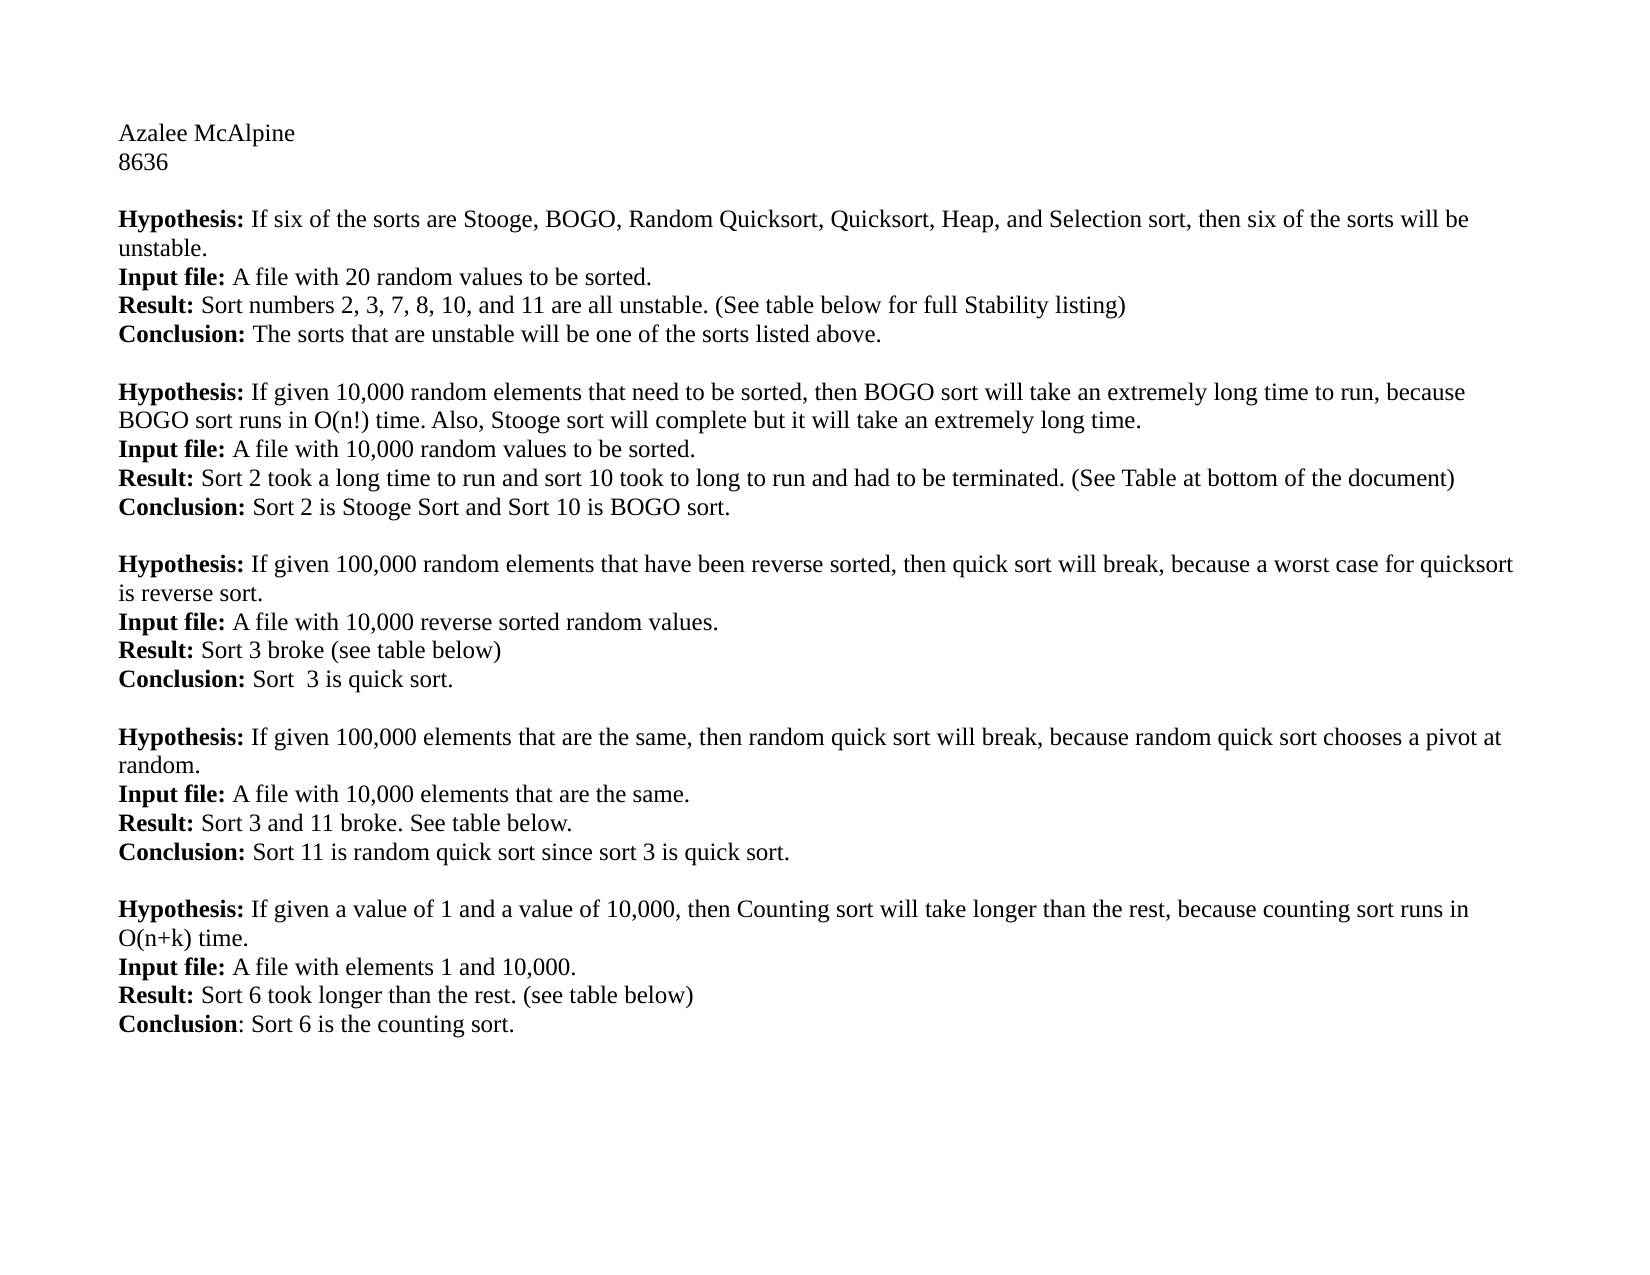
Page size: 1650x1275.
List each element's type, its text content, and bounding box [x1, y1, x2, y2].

text Input file: A file with 20 random values to be sorted. [118, 262, 1532, 291]
text 8636 [118, 147, 1532, 176]
text Azalee McAlpine [118, 118, 1532, 147]
text Result: Sort 6 took longer than the rest. (see table below) [118, 981, 1532, 1009]
text Input file: A file with 10,000 reverse sorted random values. [118, 607, 1532, 636]
text Result: Sort 2 took a long time to run and sort 10 took to long to run and had to be terminated. (See Table at bottom of the document) [118, 463, 1532, 492]
text Conclusion: Sort 11 is random quick sort since sort 3 is quick sort. [118, 837, 1532, 866]
text Hypothesis: If given 10,000 random elements that need to be sorted, then BOGO sort will take an extremely long time to run, because BOGO sort runs in O(n!) time. Also, Stooge sort will complete but it will take an extremely long time. [118, 377, 1532, 434]
text Conclusion: Sort 2 is Stooge Sort and Sort 10 is BOGO sort. [118, 492, 1532, 521]
text Hypothesis: If given 100,000 random elements that have been reverse sorted, then quick sort will break, because a worst case for quicksort is reverse sort. [118, 549, 1532, 607]
text Input file: A file with elements 1 and 10,000. [118, 952, 1532, 981]
text Result: Sort numbers 2, 3, 7, 8, 10, and 11 are all unstable. (See table below for full Stability listing) [118, 291, 1532, 319]
text Hypothesis: If given a value of 1 and a value of 10,000, then Counting sort will take longer than the rest, because counting sort runs in O(n+k) time. [118, 894, 1532, 952]
text Hypothesis: If given 100,000 elements that are the same, then random quick sort will break, because random quick sort chooses a pivot at random. [118, 722, 1532, 779]
text Conclusion: The sorts that are unstable will be one of the sorts listed above. [118, 319, 1532, 348]
text Conclusion: Sort 6 is the counting sort. [118, 1009, 1532, 1038]
text Result: Sort 3 broke (see table below) [118, 636, 1532, 664]
text Input file: A file with 10,000 random values to be sorted. [118, 434, 1532, 463]
text Hypothesis: If six of the sorts are Stooge, BOGO, Random Quicksort, Quicksort, Heap, and Selection sort, then six of the sorts will be unstable. [118, 204, 1532, 262]
text Conclusion: Sort 3 is quick sort. [118, 664, 1532, 693]
text Input file: A file with 10,000 elements that are the same. [118, 779, 1532, 808]
text Result: Sort 3 and 11 broke. See table below. [118, 808, 1532, 837]
